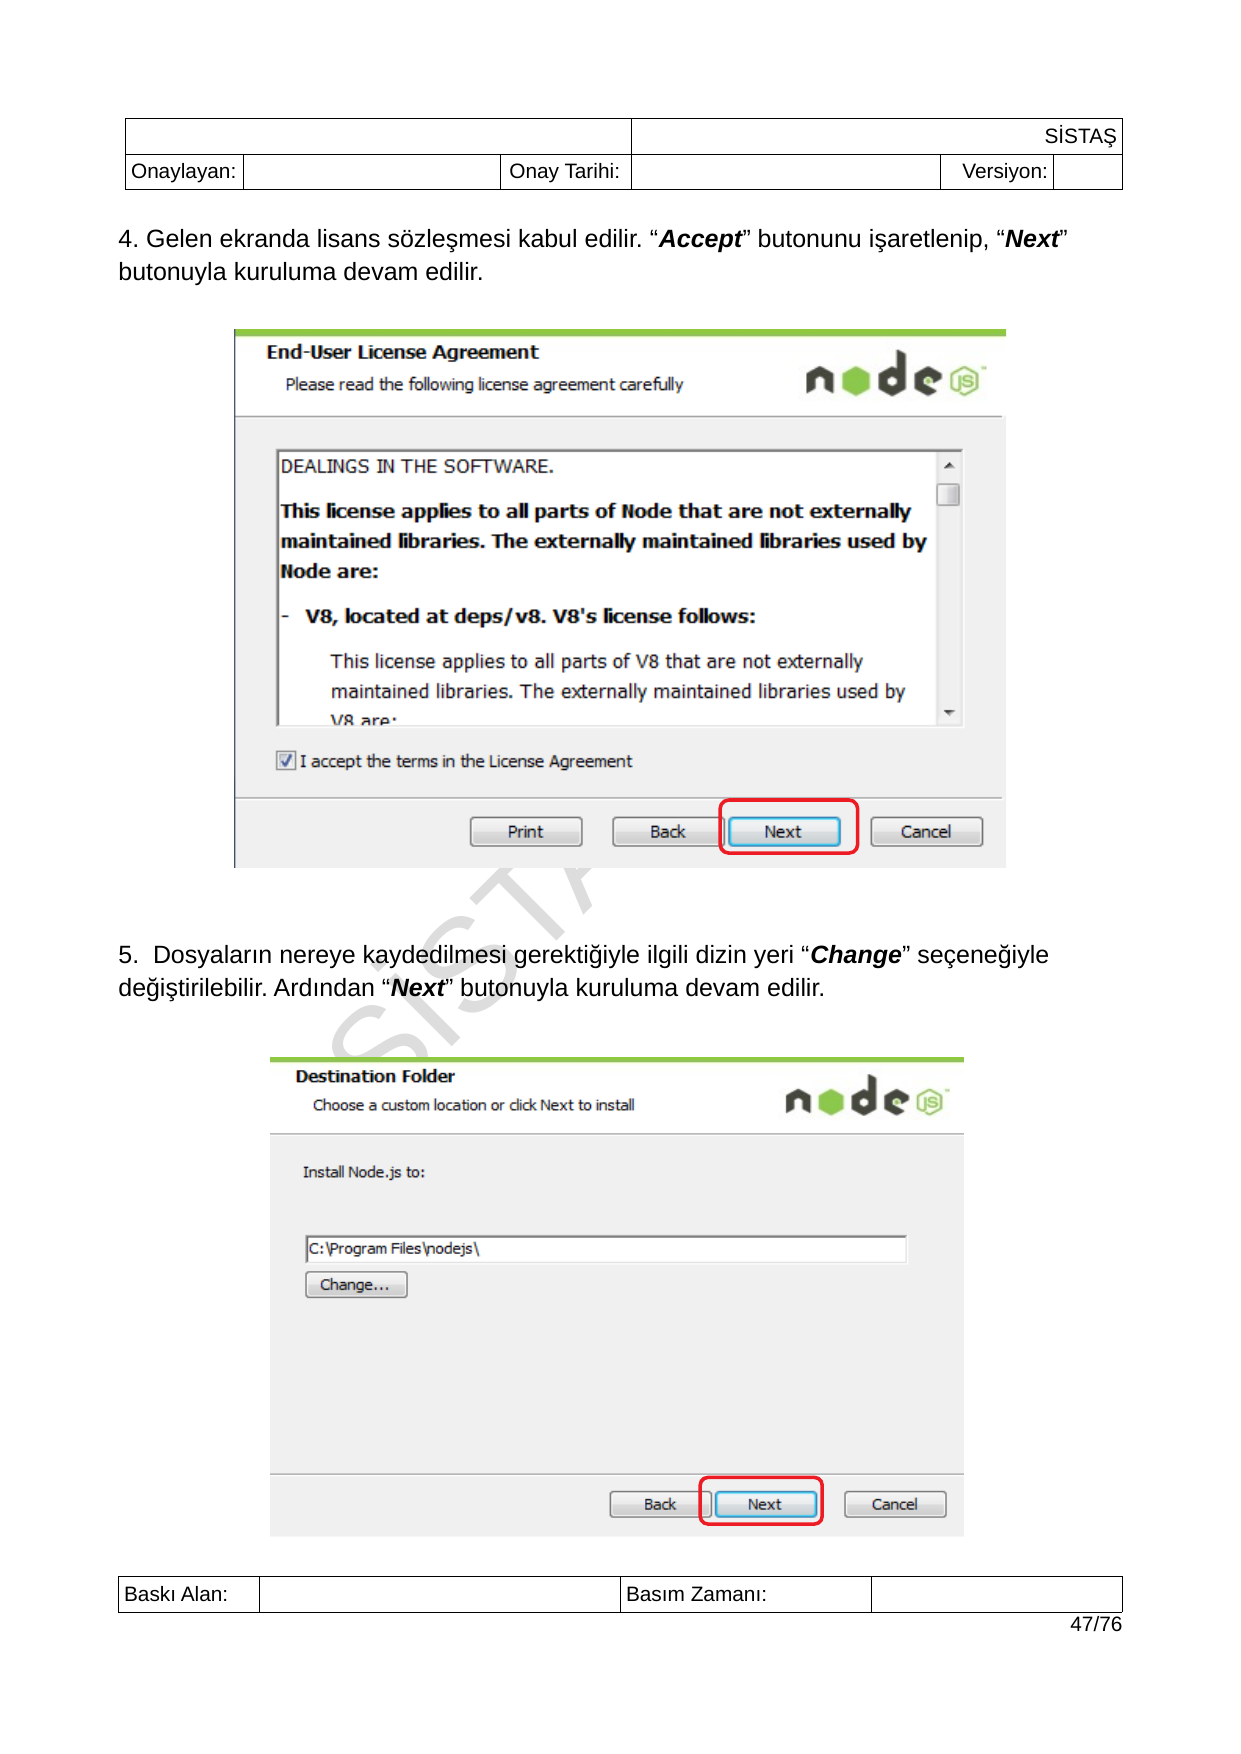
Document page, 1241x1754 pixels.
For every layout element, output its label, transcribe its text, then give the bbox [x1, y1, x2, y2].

picture [270, 1057, 964, 1538]
text 4. Gelen ekranda lisans sözleşmesi kabul edilir. “Accept” butonunu işaretlenip, “Next” butonuyla kuruluma devam edilir. [118, 224, 1122, 286]
text 5. Dosyaların nereye kaydedilmesi gerektiğiyle ilgili dizin yeri “Change” seçeneğiyle değiştirilebilir. Ardından “Next” butonuyla kuruluma devam edilir. [433, 940, 1122, 1002]
picture [234, 329, 1007, 868]
text 5. Dosyaların nereye kaydedilmesi gerektiğiyle ilgili dizin yeri “Change” seçeneğiyle değiştirilebilir. Ardından “Next” butonuyla kuruluma devam edilir. [118, 940, 506, 1002]
